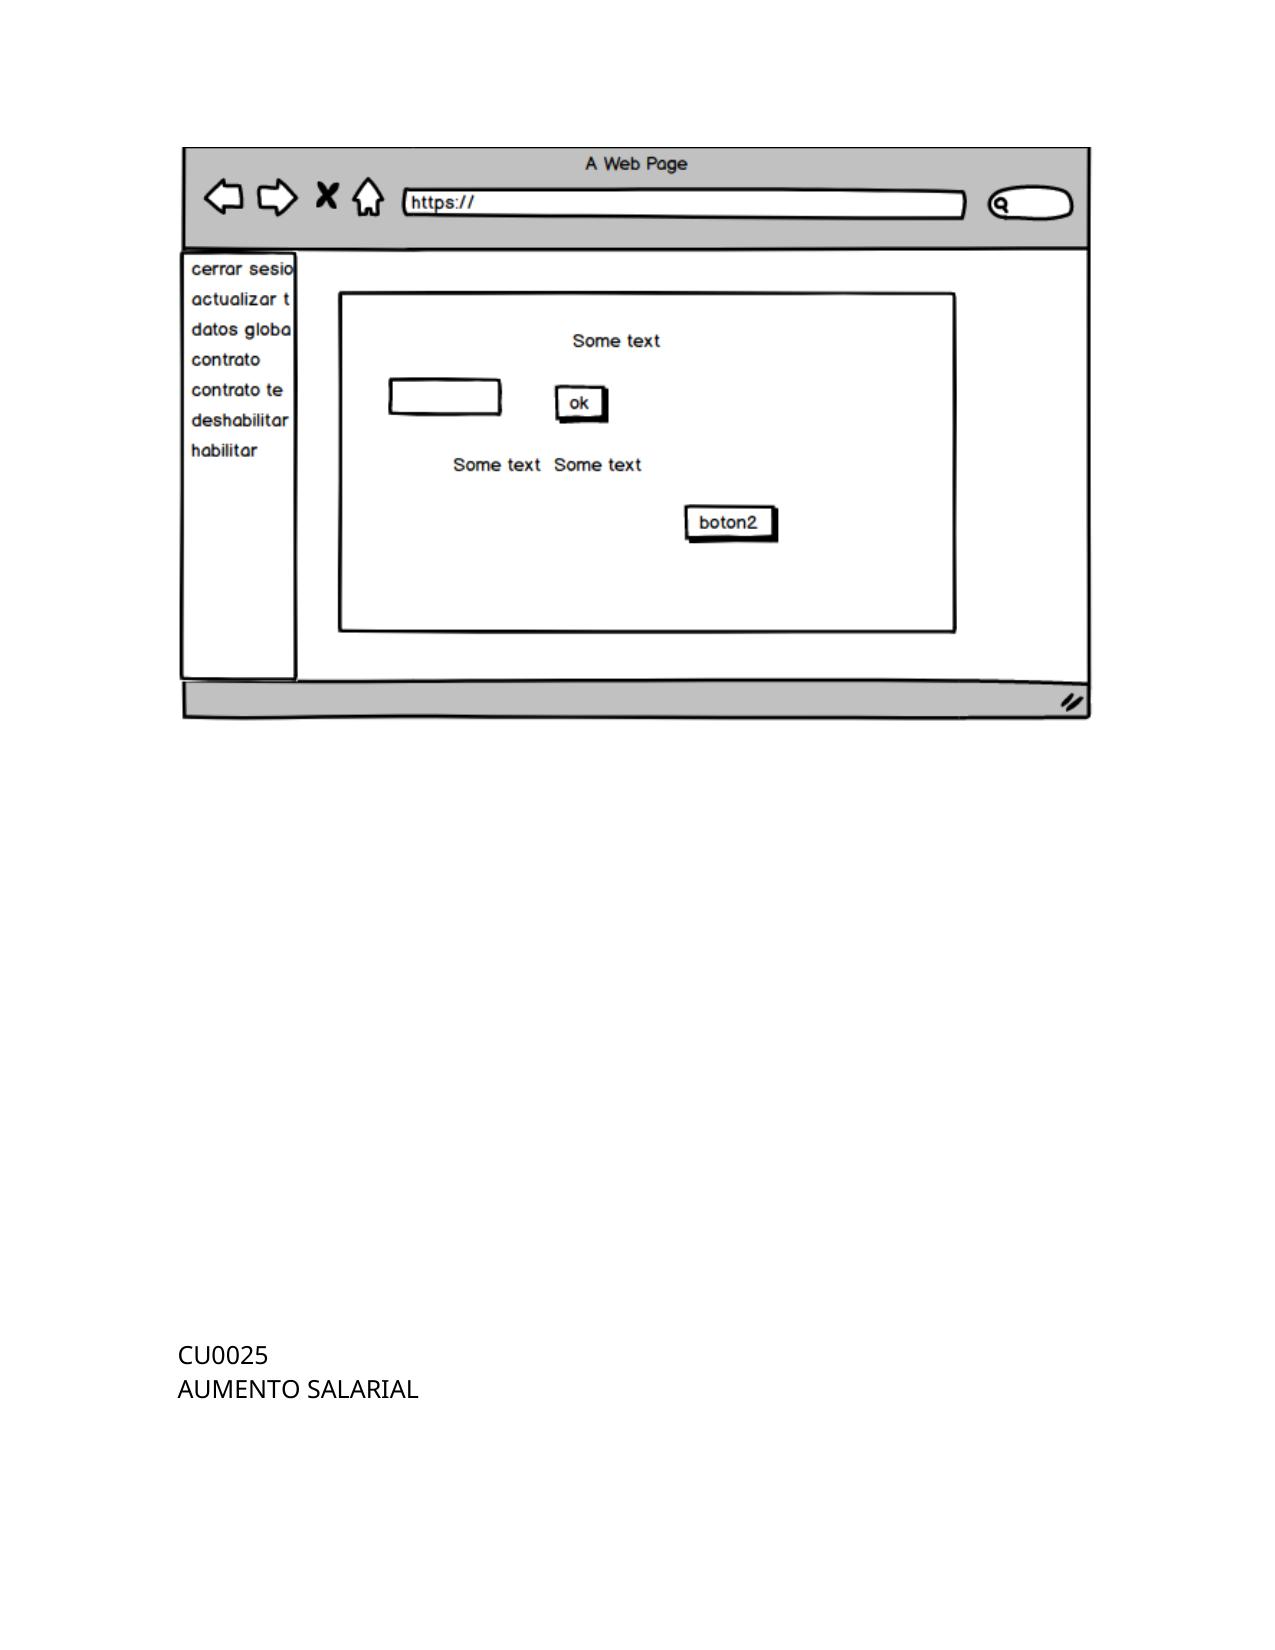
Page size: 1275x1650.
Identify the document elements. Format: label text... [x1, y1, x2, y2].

text AUMENTO SALARIAL [177, 1372, 1098, 1406]
text CU0025 [177, 1337, 1098, 1372]
picture [177, 147, 1098, 725]
